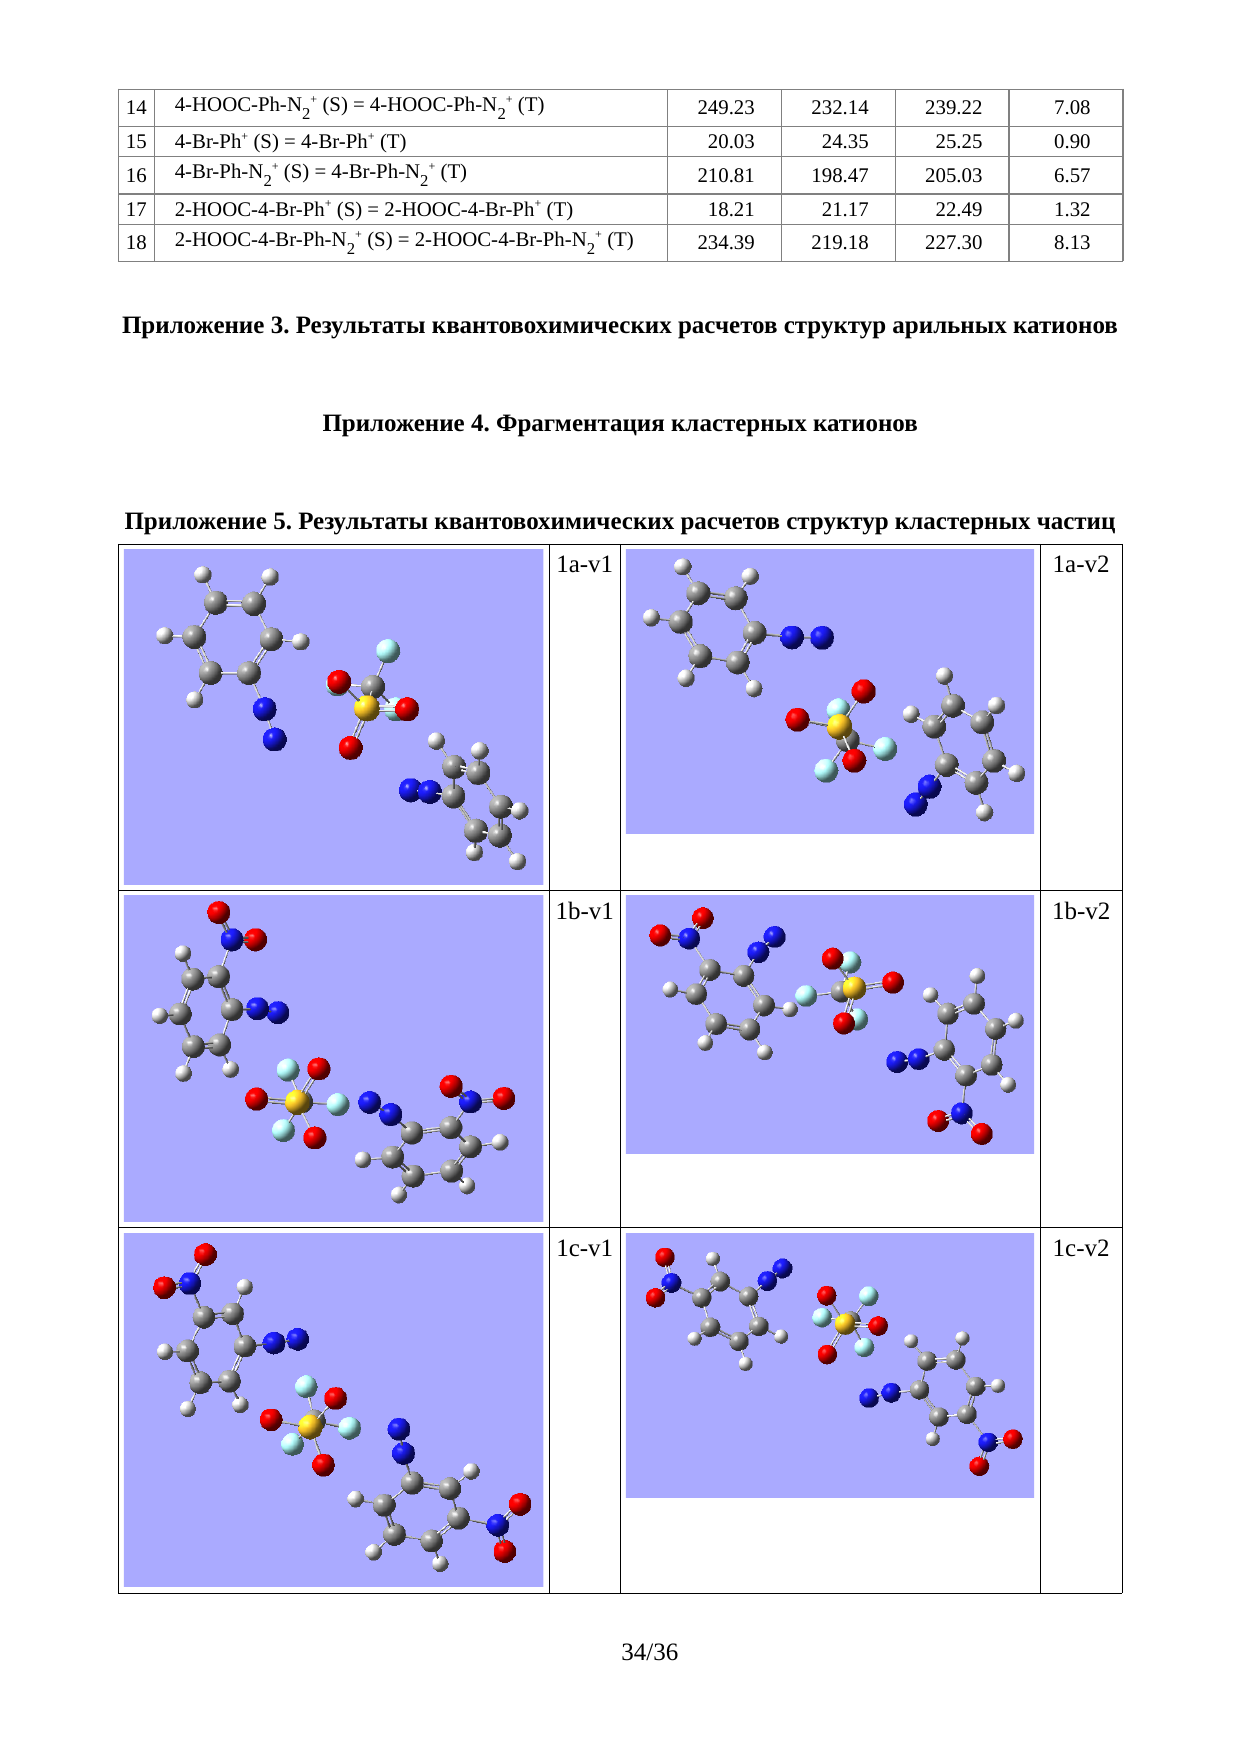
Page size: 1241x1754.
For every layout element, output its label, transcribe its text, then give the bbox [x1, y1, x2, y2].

table_cell 1.32 [1010, 195, 1122, 223]
table_cell [621, 891, 1040, 1227]
table_cell 24.35 [782, 127, 895, 156]
table_cell 249.23 [668, 90, 781, 126]
table_cell 22.49 [896, 195, 1008, 223]
table_cell 1c-v1 [550, 1228, 620, 1592]
table_cell 198.47 [782, 157, 895, 193]
table_cell 227.30 [896, 225, 1008, 261]
table_cell 234.39 [668, 225, 781, 261]
text Приложение 4. Фрагментация кластерных катионов [118, 408, 1122, 437]
table_cell 18 [119, 225, 154, 261]
table_cell 0.90 [1010, 127, 1122, 156]
table_cell [119, 1228, 549, 1592]
table_cell 4-Br-Ph-N2+ (S) = 4-Br-Ph-N2+ (T) [155, 157, 667, 193]
table_cell [621, 1228, 1040, 1592]
table_cell 14 [119, 90, 154, 126]
table_header [119, 545, 549, 890]
table_header 1a-v2 [1041, 545, 1122, 890]
table_cell 15 [119, 127, 154, 156]
text Приложение 3. Результаты квантовохимических расчетов структур арильных катионов [118, 310, 1122, 339]
table_cell 239.22 [896, 90, 1008, 126]
table_cell 7.08 [1010, 90, 1122, 126]
picture [123, 549, 544, 885]
picture [625, 895, 1035, 1154]
picture [625, 549, 1035, 834]
picture [123, 1233, 544, 1587]
table_cell 2-HOOC-4-Br-Ph+ (S) = 2-HOOC-4-Br-Ph+ (T) [155, 195, 667, 223]
table_cell 2-HOOC-4-Br-Ph-N2+ (S) = 2-HOOC-4-Br-Ph-N2+ (T) [155, 225, 667, 261]
table_cell 21.17 [782, 195, 895, 223]
table_cell 20.03 [668, 127, 781, 156]
text Приложение 5. Результаты квантовохимических расчетов структур кластерных частиц [118, 506, 1122, 535]
table_cell 18.21 [668, 195, 781, 223]
table_cell 1c-v2 [1041, 1228, 1122, 1592]
table_cell 17 [119, 195, 154, 223]
table_cell 8.13 [1010, 225, 1122, 261]
table_cell 4-HOOC-Ph-N2+ (S) = 4-HOOC-Ph-N2+ (T) [155, 90, 667, 126]
picture [625, 1233, 1035, 1498]
table_cell 205.03 [896, 157, 1008, 193]
table_cell 210.81 [668, 157, 781, 193]
table_cell 1b-v1 [550, 891, 620, 1227]
table_cell 6.57 [1010, 157, 1122, 193]
picture [123, 895, 544, 1222]
table_cell 1b-v2 [1041, 891, 1122, 1227]
table_cell 16 [119, 157, 154, 193]
table_cell 25.25 [896, 127, 1008, 156]
table_cell [119, 891, 549, 1227]
table_header 1a-v1 [550, 545, 620, 890]
table_cell 219.18 [782, 225, 895, 261]
table_cell 232.14 [782, 90, 895, 126]
table_cell 4-Br-Ph+ (S) = 4-Br-Ph+ (T) [155, 127, 667, 156]
table_header [621, 545, 1040, 890]
